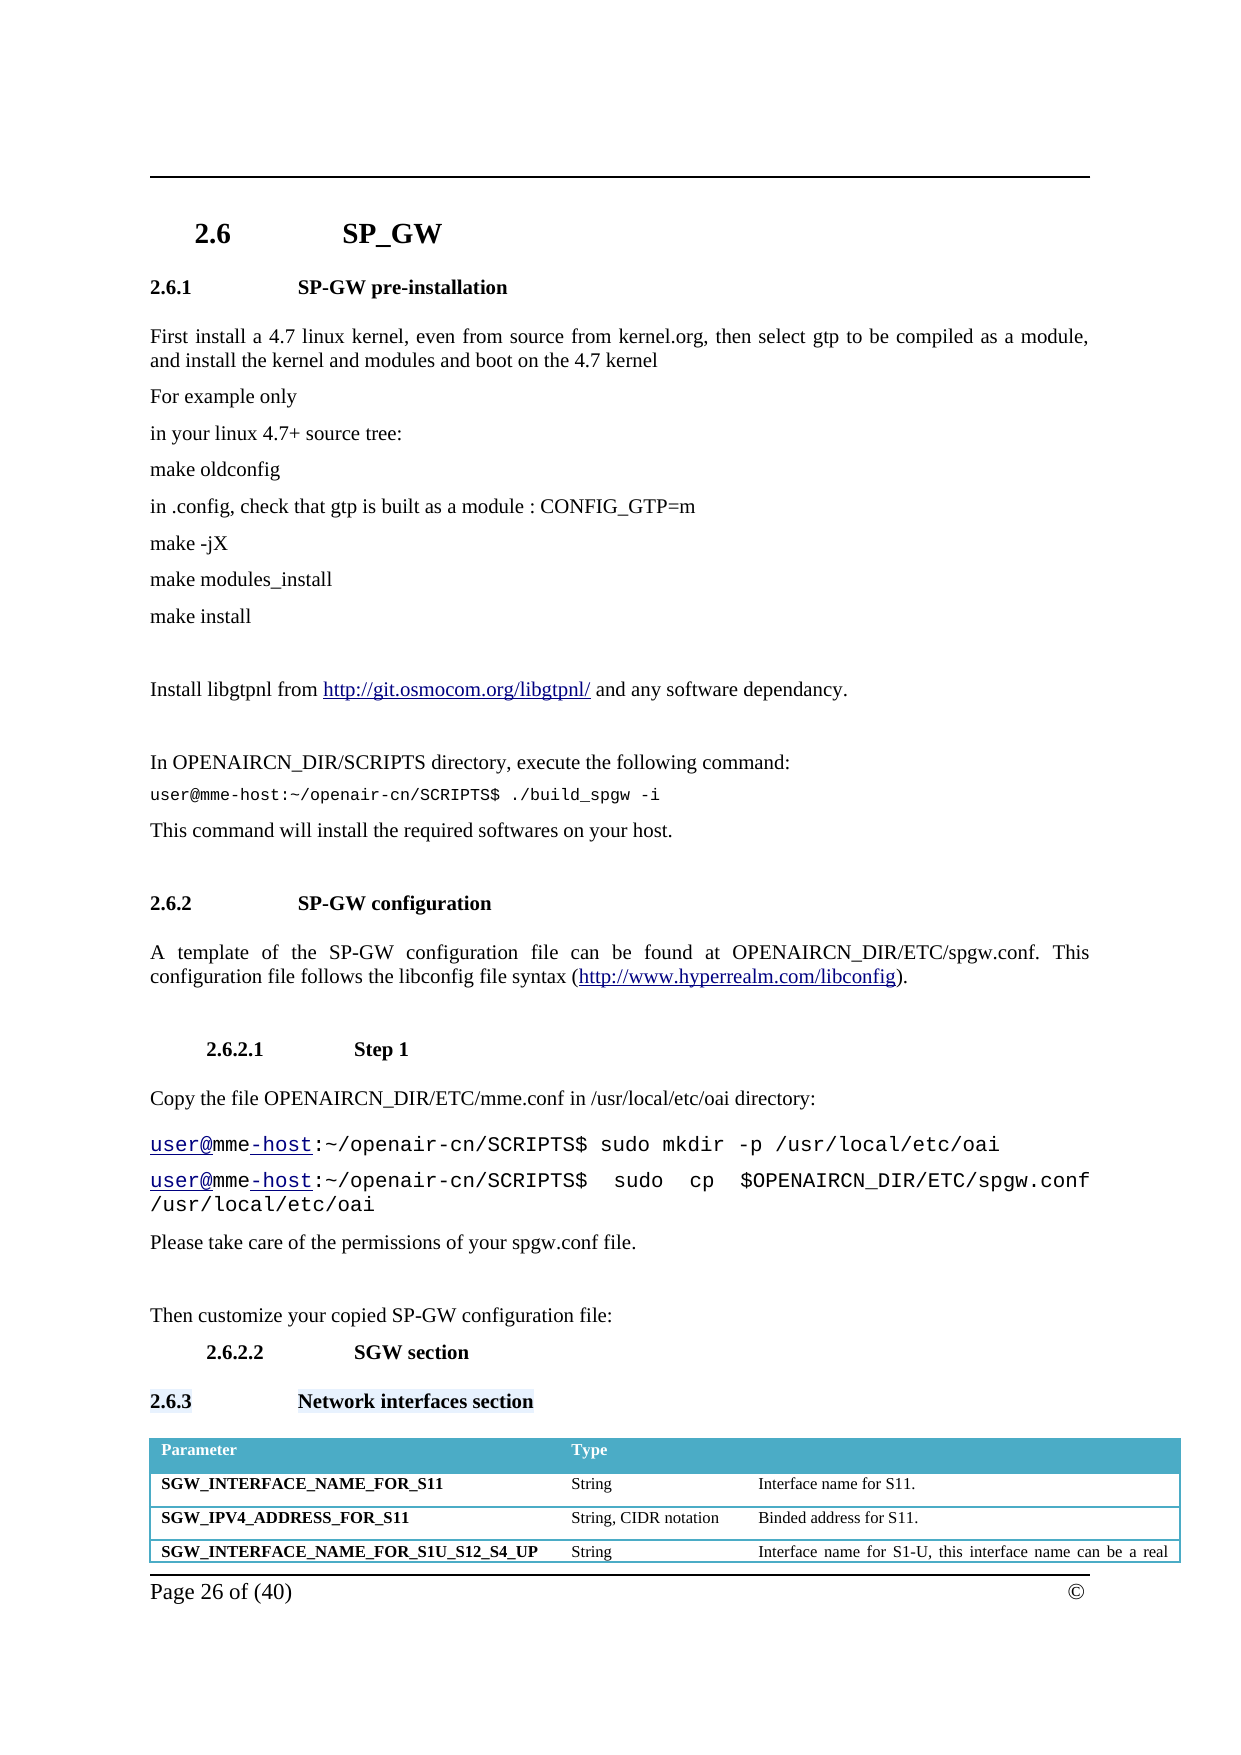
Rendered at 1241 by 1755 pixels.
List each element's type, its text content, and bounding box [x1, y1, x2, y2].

subtitle SP-GW configuration [150, 891, 1090, 915]
text For example only [150, 384, 1090, 408]
table_cell SGW_INTERFACE_NAME_FOR_S1U_S12_S4_UP [151, 1541, 560, 1561]
table_cell SGW_IPV4_ADDRESS_FOR_S11 [151, 1508, 560, 1539]
subtitle Step 1 [206, 1037, 1090, 1061]
text user@mme-host:~/openair-cn/SCRIPTS$ sudo cp $OPENAIRCN_DIR/ETC/spgw.conf /usr/local/etc/oai [150, 1171, 1090, 1218]
text Install libgtpnl from http://git.osmocom.org/libgtpnl/ and any software dependancy. [150, 677, 1090, 701]
text in .config, check that gtp is built as a module : CONFIG_GTP=m [150, 494, 1090, 518]
table_cell String [560, 1541, 747, 1561]
text Copy the file OPENAIRCN_DIR/ETC/mme.conf in /usr/local/etc/oai directory: [150, 1086, 1090, 1110]
text user@mme-host:~/openair-cn/SCRIPTS$ ./build_spgw -i [150, 786, 1090, 805]
subtitle Network interfaces section [150, 1389, 1090, 1413]
text Then customize your copied SP-GW configuration file: [150, 1303, 1090, 1327]
text This command will install the required softwares on your host. [150, 818, 1090, 842]
text Please take care of the permissions of your spgw.conf file. [150, 1230, 1090, 1254]
table_cell SGW_INTERFACE_NAME_FOR_S11 [151, 1474, 560, 1506]
table_cell String, CIDR notation [560, 1508, 747, 1539]
text make -jX [150, 531, 1090, 554]
text A template of the SP-GW configuration file can be found at OPENAIRCN_DIR/ETC/spgw.conf. This configuration file follows the libconfig file syntax (http://www.hyperrealm.com/libconfig). [150, 940, 1090, 988]
table_header Type [560, 1440, 747, 1472]
text First install a 4.7 linux kernel, even from source from kernel.org, then select gtp to be compiled as a module, and install the kernel and modules and boot on the 4.7 kernel [150, 324, 1090, 372]
text make oldconfig [150, 457, 1090, 481]
table_cell Binded address for S11. [747, 1508, 1179, 1539]
text make modules_install [150, 567, 1090, 591]
subtitle SP-GW pre-installation [150, 274, 1090, 299]
text make install [150, 604, 1090, 628]
text in your linux 4.7+ source tree: [150, 421, 1090, 445]
table_cell Interface name for S11. [747, 1474, 1179, 1506]
table_cell String [560, 1474, 747, 1506]
subtitle SP_GW [194, 216, 1090, 249]
table_header Parameter [151, 1440, 560, 1472]
table_header [747, 1440, 1179, 1472]
table_cell Interface name for S1-U, this interface name can be a real [747, 1541, 1179, 1561]
subtitle SGW section [206, 1340, 1090, 1364]
text In OPENAIRCN_DIR/SCRIPTS directory, execute the following command: [150, 750, 1090, 774]
text user@mme-host:~/openair-cn/SCRIPTS$ sudo mkdir -p /usr/local/etc/oai [150, 1134, 1090, 1158]
